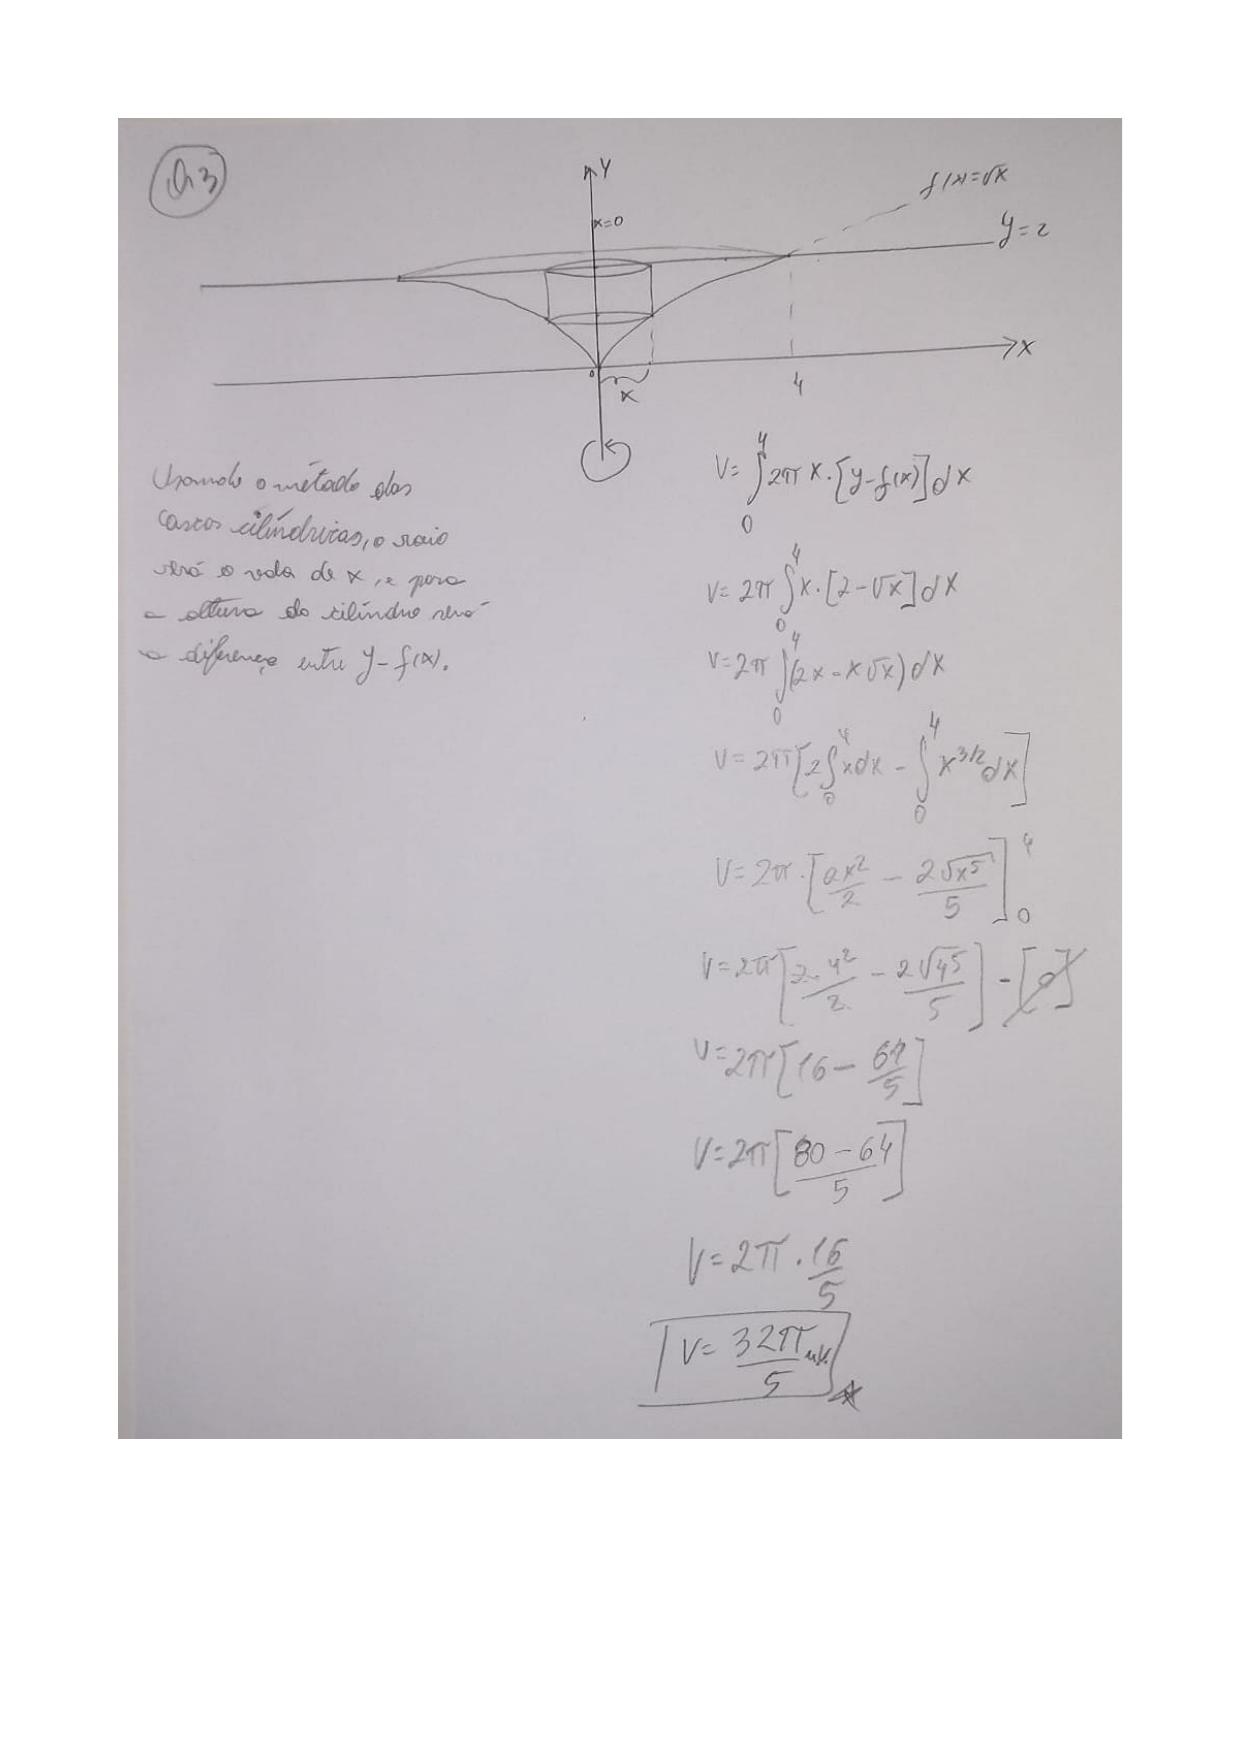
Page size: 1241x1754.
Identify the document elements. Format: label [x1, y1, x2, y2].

picture [118, 118, 1123, 1439]
